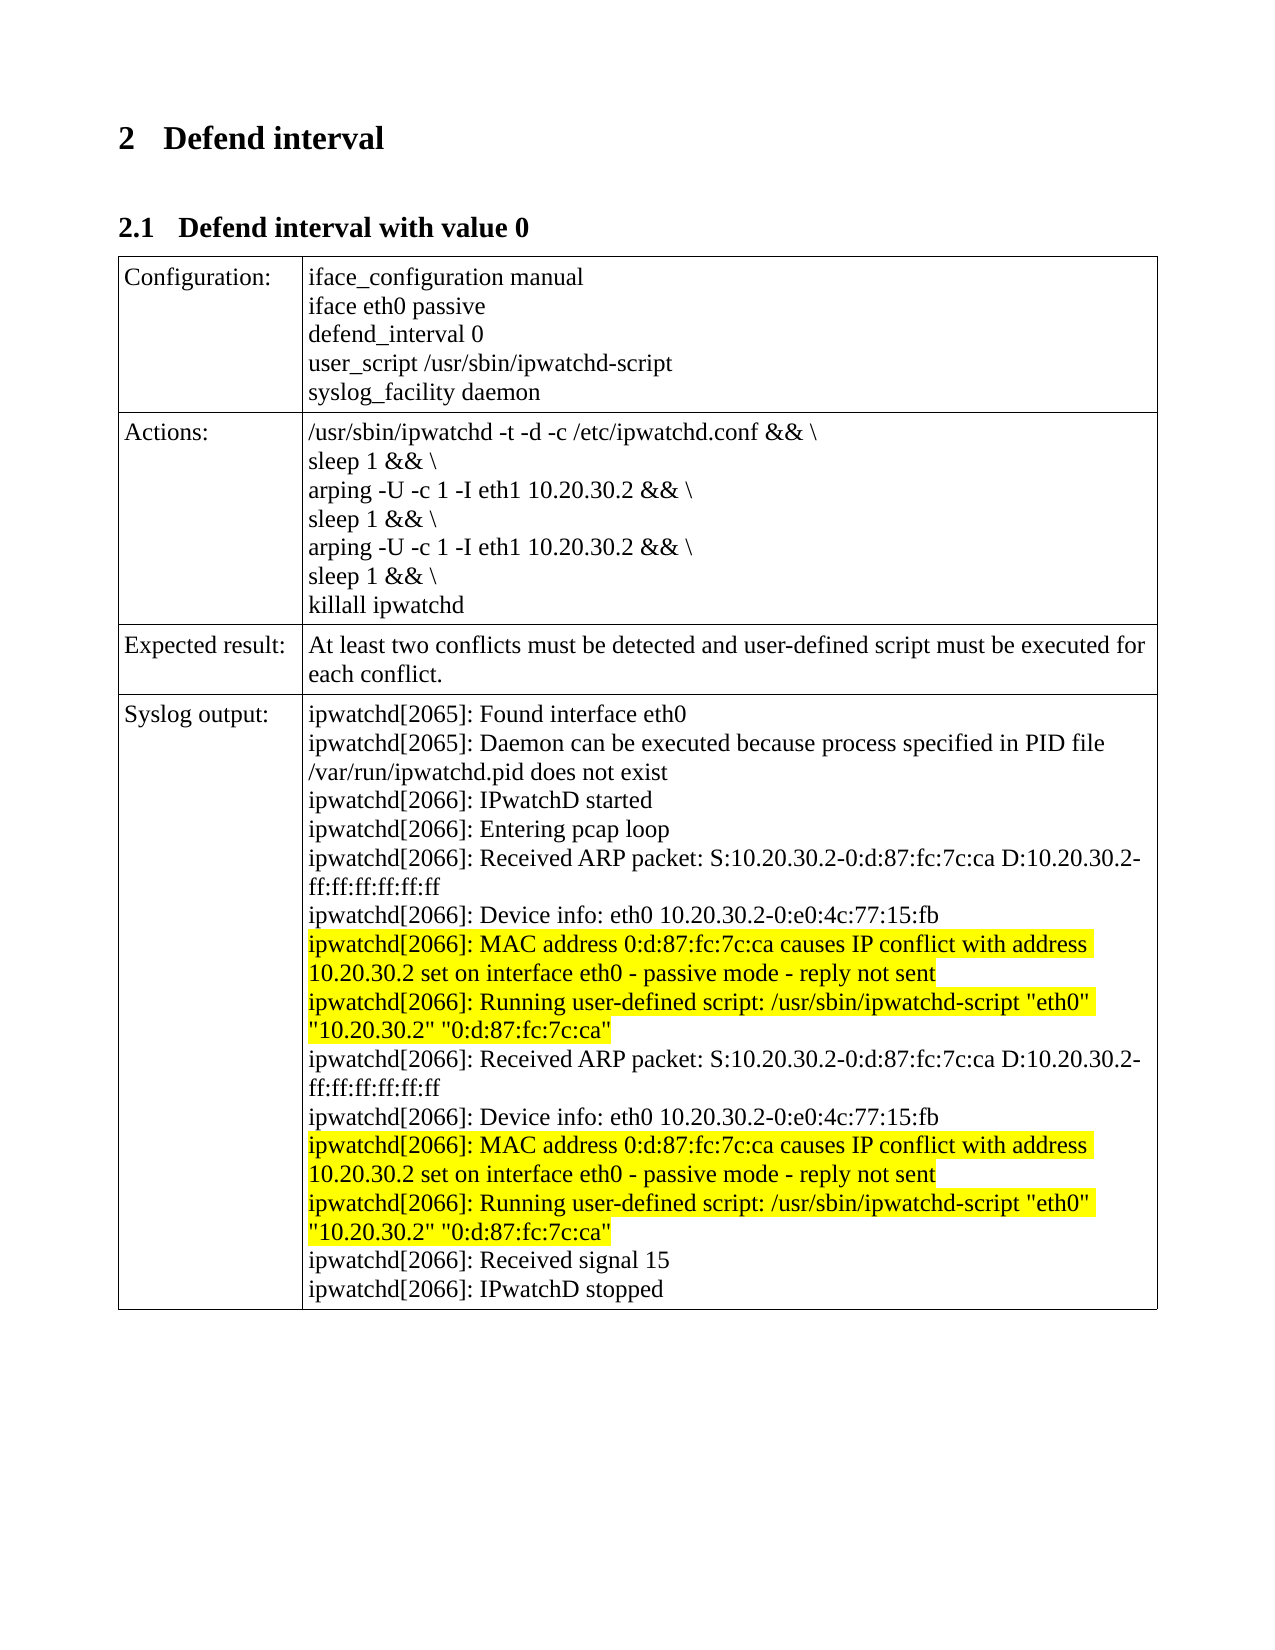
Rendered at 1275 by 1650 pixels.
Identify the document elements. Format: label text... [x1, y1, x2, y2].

table_cell At least two conflicts must be detected and user-defined script must be executed for each conflict. [303, 625, 1157, 693]
table_header Configuration: [119, 257, 302, 412]
table_cell Expected result: [119, 625, 302, 693]
table_cell Syslog output: [119, 695, 302, 1309]
subtitle Defend interval with value 0 [118, 210, 1157, 244]
table_cell /usr/sbin/ipwatchd -t -d -c /etc/ipwatchd.conf && \ sleep 1 && \ arping -U -c 1 -I eth1 10.20.30.2 && \ sleep 1 && \ arping -U -c 1 -I eth1 10.20.30.2 && \ sleep 1 && \ killall ipwatchd [303, 413, 1157, 624]
table_cell ipwatchd[2065]: Found interface eth0 ipwatchd[2065]: Daemon can be executed because process specified in PID file /var/run/ipwatchd.pid does not exist ipwatchd[2066]: IPwatchD started ipwatchd[2066]: Entering pcap loop ipwatchd[2066]: Received ARP packet: S:10.20.30.2-0:d:87:fc:7c:ca D:10.20.30.2-ff:ff:ff:ff:ff:ff ipwatchd[2066]: Device info: eth0 10.20.30.2-0:e0:4c:77:15:fb ipwatchd[2066]: MAC address 0:d:87:fc:7c:ca causes IP conflict with address 10.20.30.2 set on interface eth0 - passive mode - reply not sent ipwatchd[2066]: Running user-defined script: /usr/sbin/ipwatchd-script "eth0" "10.20.30.2" "0:d:87:fc:7c:ca" ipwatchd[2066]: Received ARP packet: S:10.20.30.2-0:d:87:fc:7c:ca D:10.20.30.2-ff:ff:ff:ff:ff:ff ipwatchd[2066]: Device info: eth0 10.20.30.2-0:e0:4c:77:15:fb ipwatchd[2066]: MAC address 0:d:87:fc:7c:ca causes IP conflict with address 10.20.30.2 set on interface eth0 - passive mode - reply not sent ipwatchd[2066]: Running user-defined script: /usr/sbin/ipwatchd-script "eth0" "10.20.30.2" "0:d:87:fc:7c:ca" ipwatchd[2066]: Received signal 15 ipwatchd[2066]: IPwatchD stopped [303, 695, 1157, 1309]
table_cell Actions: [119, 413, 302, 624]
table_header iface_configuration manual iface eth0 passive defend_interval 0 user_script /usr/sbin/ipwatchd-script syslog_facility daemon [303, 257, 1157, 412]
subtitle Defend interval [118, 118, 1157, 156]
